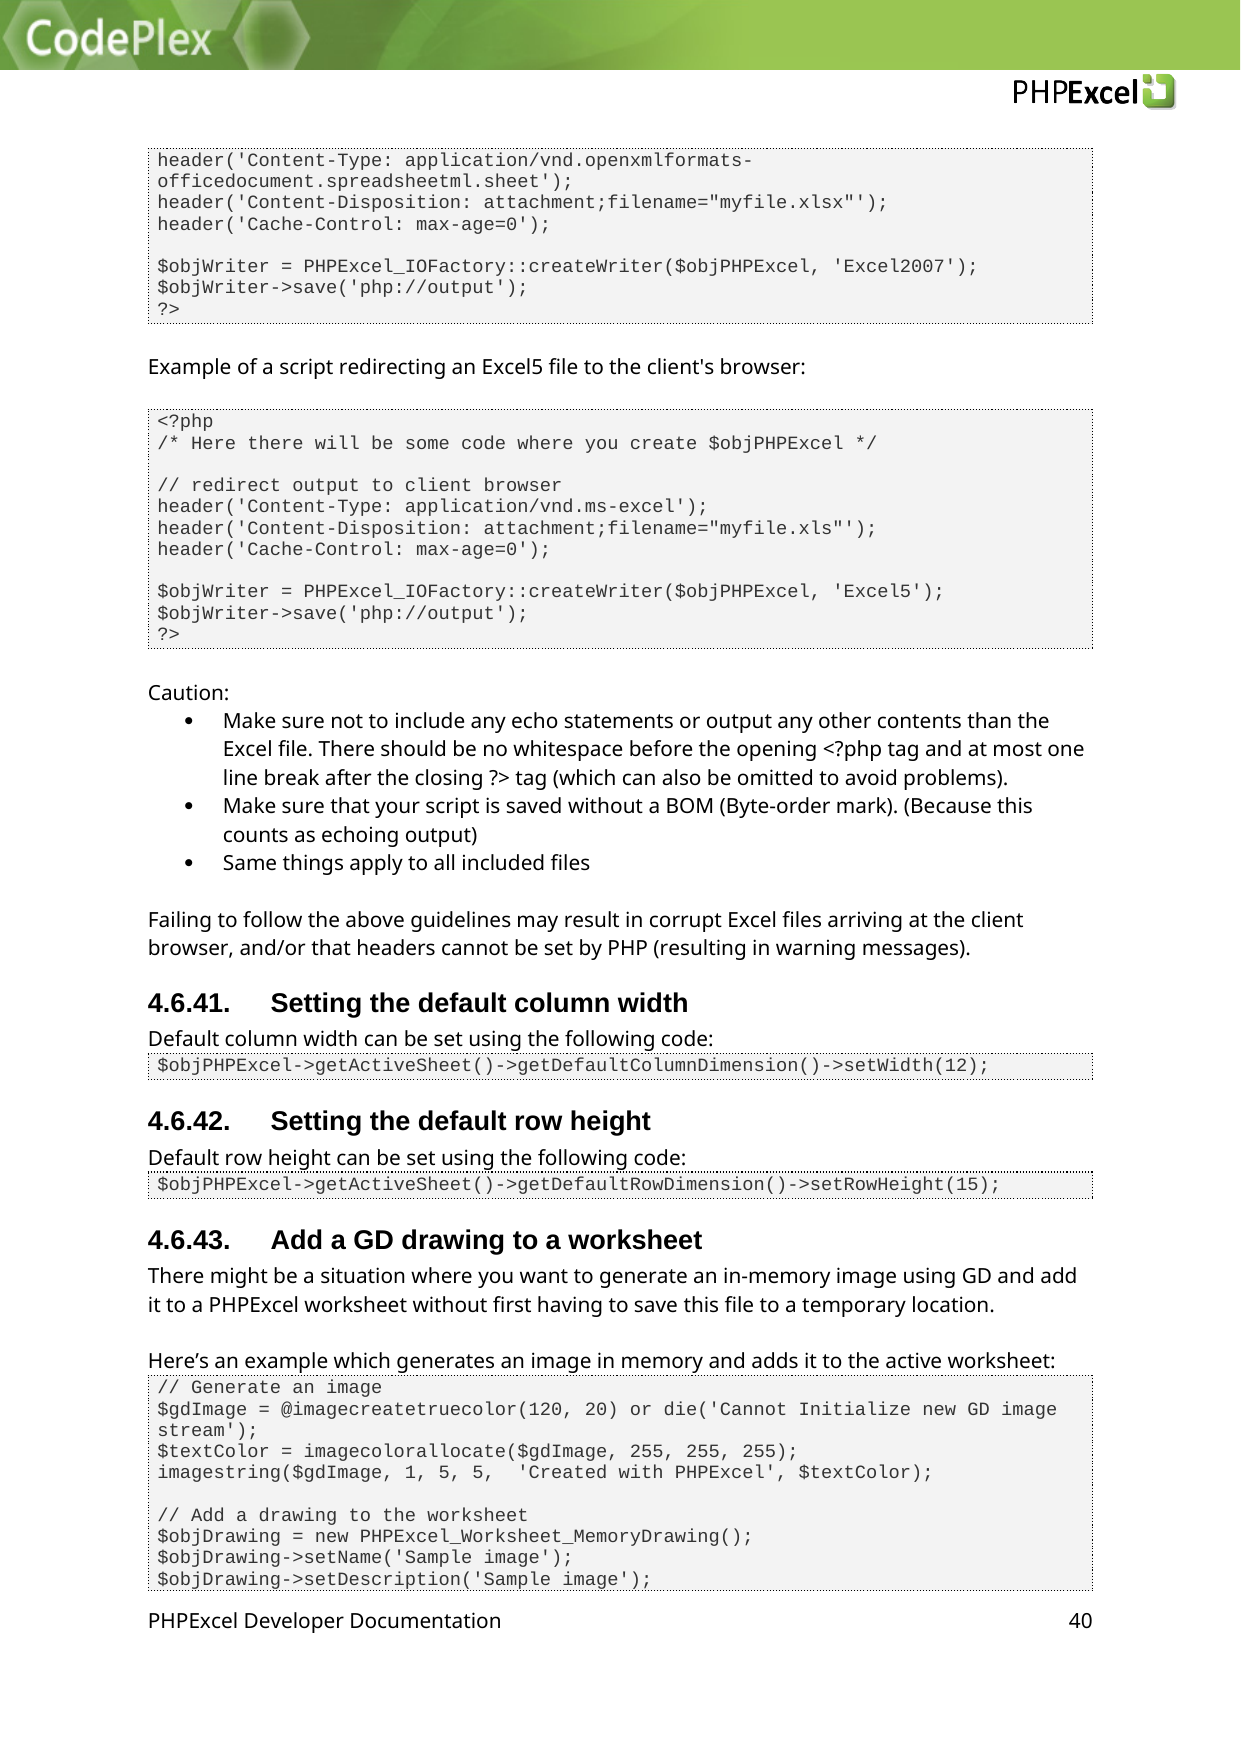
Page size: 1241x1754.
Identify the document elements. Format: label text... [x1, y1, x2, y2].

text ?> [148, 296, 1093, 324]
text Caution: [148, 678, 1093, 706]
subtitle Add a GD drawing to a worksheet [148, 1224, 1093, 1255]
text <?php [148, 409, 1093, 430]
subtitle Setting the default row height [148, 1105, 1093, 1137]
text ?> [148, 622, 1093, 649]
subtitle Setting the default column width [148, 987, 1093, 1018]
text Default column width can be set using the following code: [148, 1024, 1093, 1053]
text Default row height can be set using the following code: [148, 1143, 1093, 1171]
text $gdImage = @imagecreatetruecolor(120, 20) or die('Cannot Initialize new GD image stream'); [148, 1396, 1093, 1439]
text $objWriter->save('php://output'); [148, 600, 1093, 622]
list Make sure not to include any echo statements or output any other contents than the Excel file. There should be no whitespace before the opening <?php tag and at most one line break after the closing ?> tag (which can also be omitted to avoid problems). [185, 706, 1093, 791]
text // Generate an image [148, 1375, 1093, 1396]
text /* Here there will be some code where you create $objPHPExcel */ [148, 430, 1093, 452]
text header('Content-Disposition: attachment;filename="myfile.xlsx"'); [148, 190, 1093, 211]
text Failing to follow the above guidelines may result in corrupt Excel files arriving at the client browser, and/or that headers cannot be set by PHP (resulting in warning messages). [148, 905, 1093, 962]
text header('Cache-Control: max-age=0'); [148, 211, 1093, 233]
text Example of a script redirecting an Excel5 file to the client's browser: [148, 352, 1093, 381]
text $objWriter->save('php://output'); [148, 275, 1093, 296]
text header('Content-Type: application/vnd.ms-excel'); [148, 494, 1093, 515]
text // Add a drawing to the worksheet [148, 1503, 1093, 1524]
text $objPHPExcel->getActiveSheet()->getDefaultRowDimension()->setRowHeight(15); [148, 1171, 1093, 1199]
text There might be a situation where you want to generate an in-memory image using GD and add it to a PHPExcel worksheet without first having to save this file to a temporary location. [148, 1261, 1093, 1318]
text $objWriter = PHPExcel_IOFactory::createWriter($objPHPExcel, 'Excel5'); [148, 579, 1093, 600]
text $objPHPExcel->getActiveSheet()->getDefaultColumnDimension()->setWidth(12); [148, 1053, 1093, 1080]
text imagestring($gdImage, 1, 5, 5, 'Created with PHPExcel', $textColor); [148, 1460, 1093, 1481]
text // redirect output to client browser [148, 473, 1093, 494]
text header('Content-Disposition: attachment;filename="myfile.xls"'); [148, 515, 1093, 537]
text $objDrawing->setDescription('Sample image'); [148, 1566, 1093, 1591]
text $objDrawing->setName('Sample image'); [148, 1545, 1093, 1566]
text $textColor = imagecolorallocate($gdImage, 255, 255, 255); [148, 1439, 1093, 1460]
text $objWriter = PHPExcel_IOFactory::createWriter($objPHPExcel, 'Excel2007'); [148, 254, 1093, 275]
list Same things apply to all included files [185, 848, 1093, 877]
text $objDrawing = new PHPExcel_Worksheet_MemoryDrawing(); [148, 1524, 1093, 1545]
text header('Content-Type: application/vnd.openxmlformats-officedocument.spreadsheetml.sheet'); [148, 148, 1093, 190]
text header('Cache-Control: max-age=0'); [148, 537, 1093, 558]
list Make sure that your script is saved without a BOM (Byte-order mark). (Because this counts as echoing output) [185, 791, 1093, 848]
text Here’s an example which generates an image in memory and adds it to the active worksheet: [148, 1347, 1093, 1375]
